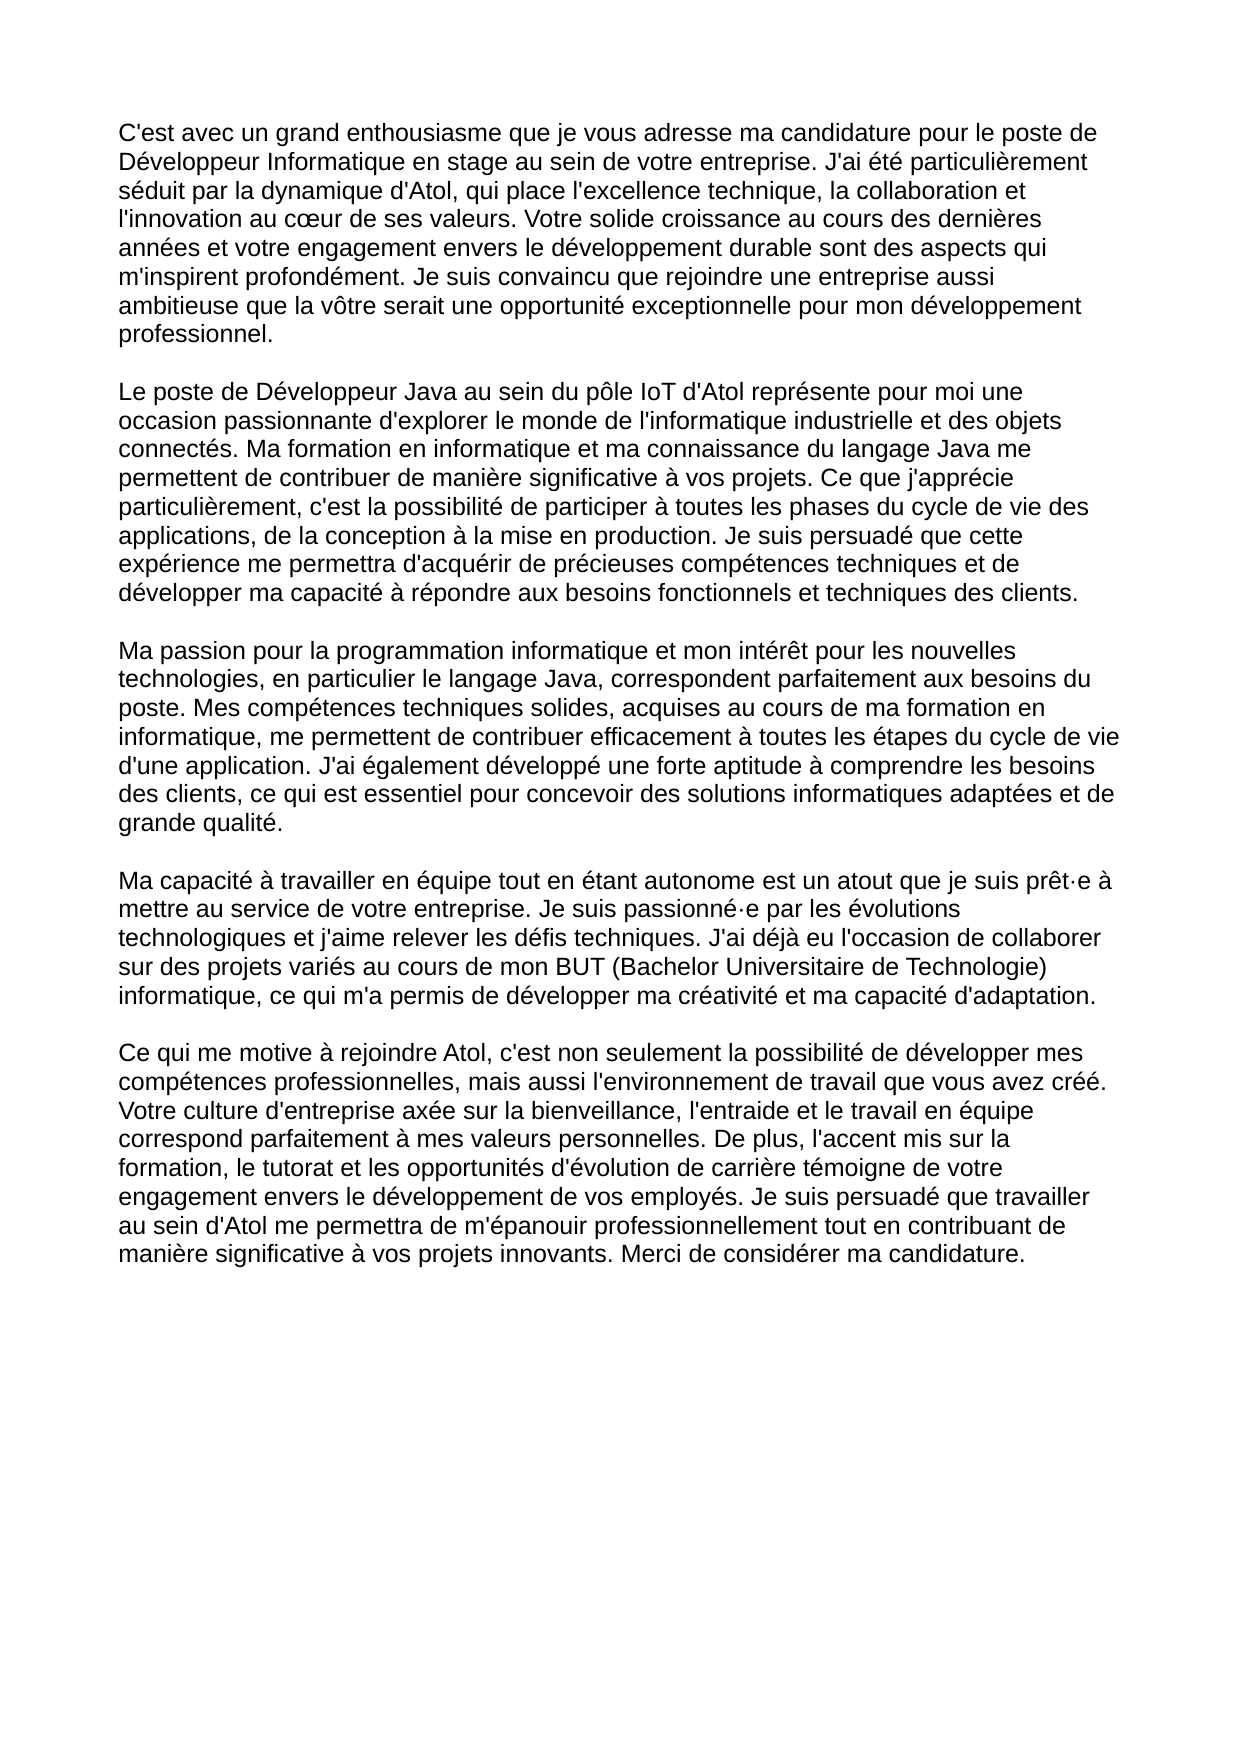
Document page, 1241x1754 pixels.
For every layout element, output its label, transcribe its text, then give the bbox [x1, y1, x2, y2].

text Ma passion pour la programmation informatique et mon intérêt pour les nouvelles technologies, en particulier le langage Java, correspondent parfaitement aux besoins du poste. Mes compétences techniques solides, acquises au cours de ma formation en informatique, me permettent de contribuer efficacement à toutes les étapes du cycle de vie d'une application. J'ai également développé une forte aptitude à comprendre les besoins des clients, ce qui est essentiel pour concevoir des solutions informatiques adaptées et de grande qualité. [118, 636, 1122, 837]
text Ce qui me motive à rejoindre Atol, c'est non seulement la possibilité de développer mes compétences professionnelles, mais aussi l'environnement de travail que vous avez créé. Votre culture d'entreprise axée sur la bienveillance, l'entraide et le travail en équipe correspond parfaitement à mes valeurs personnelles. De plus, l'accent mis sur la formation, le tutorat et les opportunités d'évolution de carrière témoigne de votre engagement envers le développement de vos employés. Je suis persuadé que travailler au sein d'Atol me permettra de m'épanouir professionnellement tout en contribuant de manière significative à vos projets innovants. Merci de considérer ma candidature. [118, 1038, 1122, 1268]
text Le poste de Développeur Java au sein du pôle IoT d'Atol représente pour moi une occasion passionnante d'explorer le monde de l'informatique industrielle et des objets connectés. Ma formation en informatique et ma connaissance du langage Java me permettent de contribuer de manière significative à vos projets. Ce que j'apprécie particulièrement, c'est la possibilité de participer à toutes les phases du cycle de vie des applications, de la conception à la mise en production. Je suis persuadé que cette expérience me permettra d'acquérir de précieuses compétences techniques et de développer ma capacité à répondre aux besoins fonctionnels et techniques des clients. [118, 377, 1122, 607]
text C'est avec un grand enthousiasme que je vous adresse ma candidature pour le poste de Développeur Informatique en stage au sein de votre entreprise. J'ai été particulièrement séduit par la dynamique d'Atol, qui place l'excellence technique, la collaboration et l'innovation au cœur de ses valeurs. Votre solide croissance au cours des dernières années et votre engagement envers le développement durable sont des aspects qui m'inspirent profondément. Je suis convaincu que rejoindre une entreprise aussi ambitieuse que la vôtre serait une opportunité exceptionnelle pour mon développement professionnel. [118, 118, 1122, 348]
text Ma capacité à travailler en équipe tout en étant autonome est un atout que je suis prêt·e à mettre au service de votre entreprise. Je suis passionné·e par les évolutions technologiques et j'aime relever les défis techniques. J'ai déjà eu l'occasion de collaborer sur des projets variés au cours de mon BUT (Bachelor Universitaire de Technologie) informatique, ce qui m'a permis de développer ma créativité et ma capacité d'adaptation. [118, 866, 1122, 1009]
